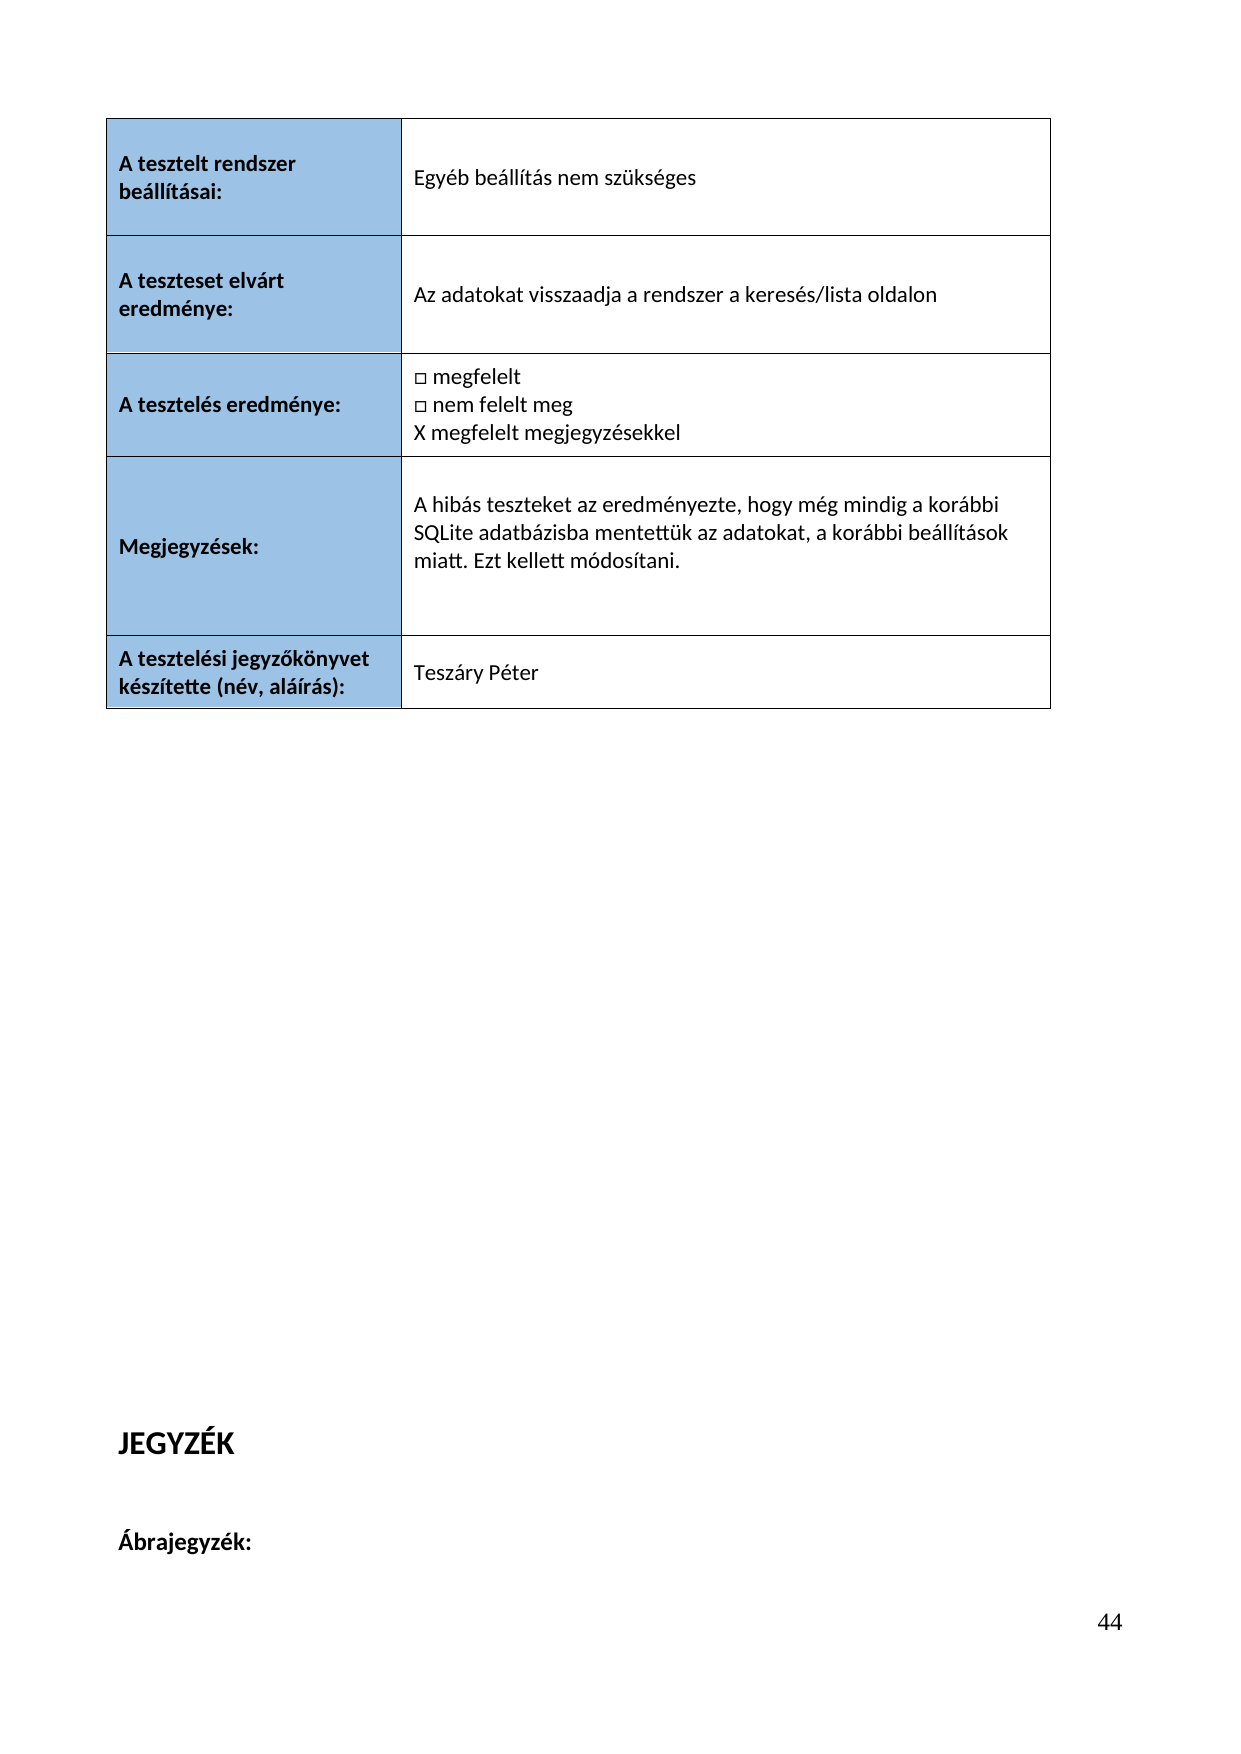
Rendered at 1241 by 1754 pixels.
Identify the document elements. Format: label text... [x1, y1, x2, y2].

table_cell A tesztelt rendszer beállításai: [107, 119, 401, 235]
text Ábrajegyzék: [118, 1526, 1122, 1557]
table_cell A tesztelési jegyzőkönyvet készítette (név, aláírás): [107, 636, 401, 707]
table_cell Az adatokat visszaadja a rendszer a keresés/lista oldalon [402, 236, 1050, 352]
table_cell Egyéb beállítás nem szükséges [402, 119, 1050, 235]
table_cell A tesztelés eredménye: [107, 354, 401, 456]
subtitle JEGYZÉK [118, 1422, 1122, 1463]
table_cell Megjegyzések: [107, 457, 401, 635]
table_cell □ megfelelt □ nem felelt meg X megfelelt megjegyzésekkel [402, 354, 1050, 456]
table_cell Teszáry Péter [402, 636, 1050, 707]
table_cell A hibás teszteket az eredményezte, hogy még mindig a korábbi SQLite adatbázisba mentettük az adatokat, a korábbi beállítások miatt. Ezt kellett módosítani. [402, 457, 1050, 635]
table_cell A teszteset elvárt eredménye: [107, 236, 401, 352]
